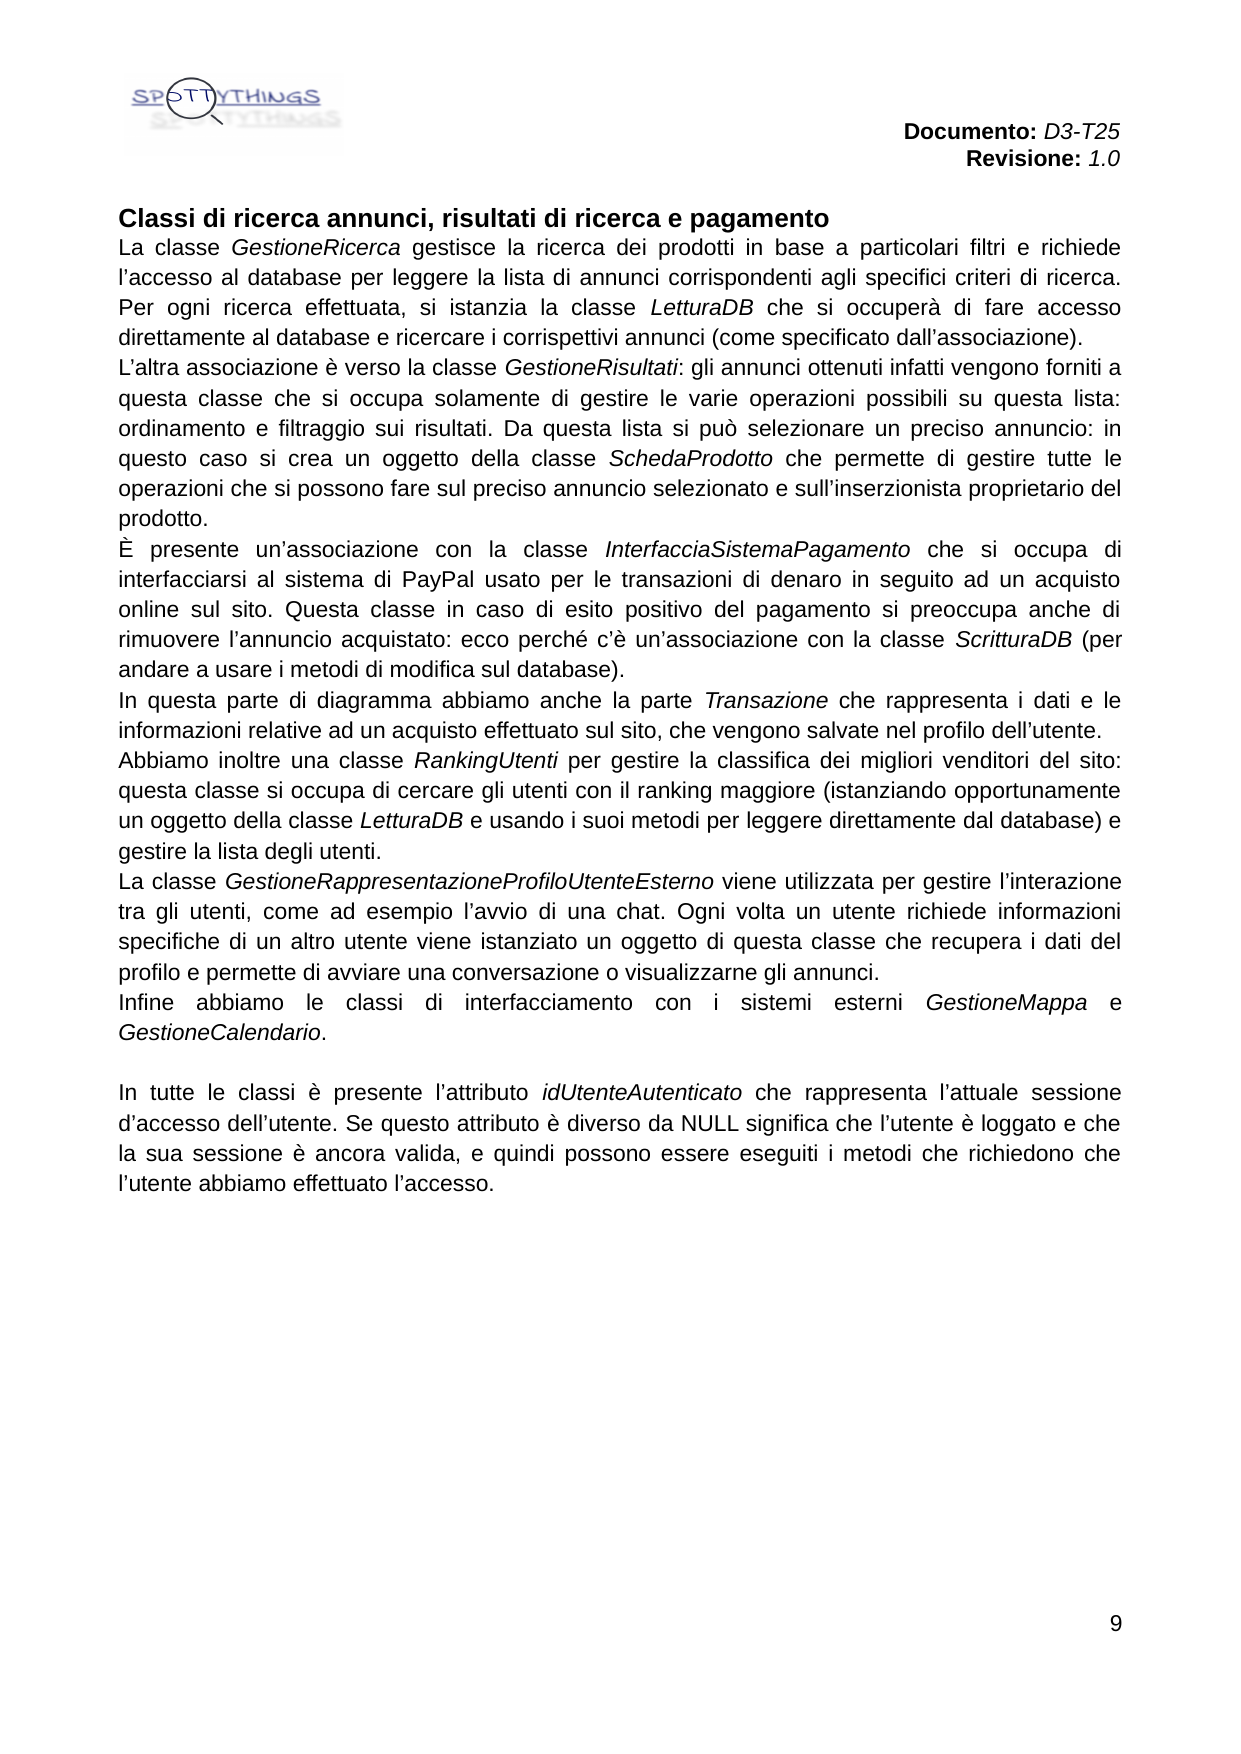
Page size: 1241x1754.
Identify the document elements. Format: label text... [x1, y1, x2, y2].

text La classe GestioneRicerca gestisce la ricerca dei prodotti in base a particolari filtri e richiede l’accesso al database per leggere la lista di annunci corrispondenti agli specifici criteri di ricerca. Per ogni ricerca effettuata, si istanzia la classe LetturaDB che si occuperà di fare accesso direttamente al database e ricercare i corrispettivi annunci (come specificato dall’associazione). [118, 233, 1122, 350]
text La classe GestioneRappresentazioneProfiloUtenteEsterno viene utilizzata per gestire l’interazione tra gli utenti, come ad esempio l’avvio di una chat. Ogni volta un utente richiede informazioni specifiche di un altro utente viene istanziato un oggetto di questa classe che recupera i dati del profilo e permette di avviare una conversazione o visualizzarne gli annunci. [118, 868, 1122, 985]
text È presente un’associazione con la classe InterfacciaSistemaPagamento che si occupa di interfacciarsi al sistema di PayPal usato per le transazioni di denaro in seguito ad un acquisto online sul sito. Questa classe in caso di esito positivo del pagamento si preoccupa anche di rimuovere l’annuncio acquistato: ecco perché c’è un’associazione con la classe ScritturaDB (per andare a usare i metodi di modifica sul database). [118, 536, 1122, 683]
text Abbiamo inoltre una classe RankingUtenti per gestire la classifica dei migliori venditori del sito: questa classe si occupa di cercare gli utenti con il ranking maggiore (istanziando opportunamente un oggetto della classe LetturaDB e usando i suoi metodi per leggere direttamente dal database) e gestire la lista degli utenti. [118, 747, 1122, 864]
text Infine abbiamo le classi di interfacciamento con i sistemi esterni GestioneMappa e GestioneCalendario. [118, 989, 1122, 1045]
text In questa parte di diagramma abbiamo anche la parte Transazione che rappresenta i dati e le informazioni relative ad un acquisto effettuato sul sito, che vengono salvate nel profilo dell’utente. [118, 687, 1122, 743]
subtitle Classi di ricerca annunci, risultati di ricerca e pagamento [118, 203, 1122, 233]
picture [123, 73, 345, 156]
text In tutte le classi è presente l’attributo idUtenteAutenticato che rappresenta l’attuale sessione d’accesso dell’utente. Se questo attributo è diverso da NULL significa che l’utente è loggato e che la sua sessione è ancora valida, e quindi possono essere eseguiti i metodi che richiedono che l’utente abbiamo effettuato l’accesso. [118, 1079, 1122, 1196]
text L’altra associazione è verso la classe GestioneRisultati: gli annunci ottenuti infatti vengono forniti a questa classe che si occupa solamente di gestire le varie operazioni possibili su questa lista: ordinamento e filtraggio sui risultati. Da questa lista si può selezionare un preciso annuncio: in questo caso si crea un oggetto della classe SchedaProdotto che permette di gestire tutte le operazioni che si possono fare sul preciso annuncio selezionato e sull’inserzionista proprietario del prodotto. [118, 354, 1122, 532]
